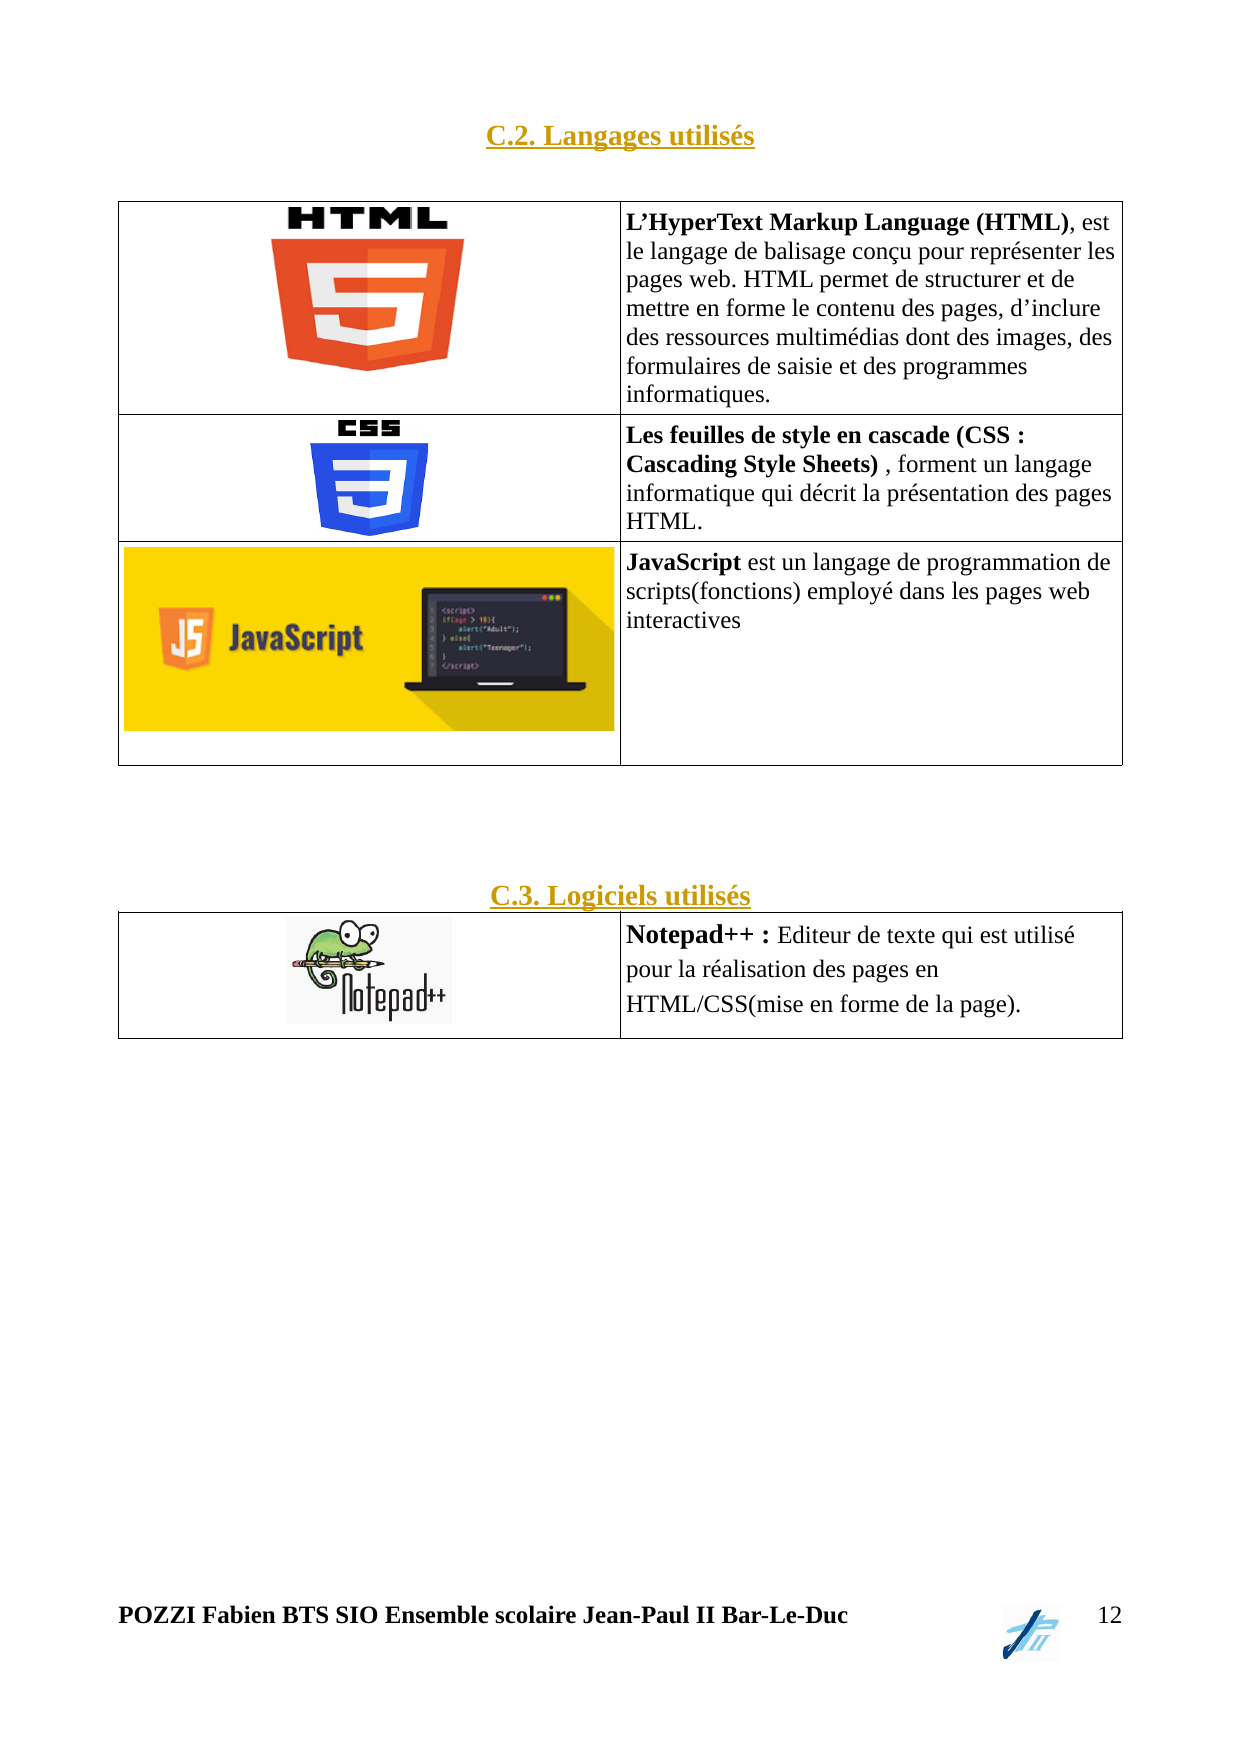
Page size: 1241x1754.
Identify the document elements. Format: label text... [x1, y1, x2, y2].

table_header [119, 913, 620, 1038]
table_cell [119, 415, 620, 541]
table_cell Les feuilles de style en cascade (CSS : Cascading Style Sheets) , forment un langage informatique qui décrit la présentation des pages HTML. [621, 415, 1122, 541]
table_header [119, 202, 620, 414]
picture [271, 207, 468, 371]
picture [1001, 1605, 1060, 1662]
subtitle C.2. Langages utilisés [118, 118, 1122, 152]
table_cell [119, 542, 620, 765]
picture [310, 420, 429, 536]
subtitle C.3. Logiciels utilisés [118, 878, 1122, 911]
picture [123, 547, 615, 731]
table_header L’HyperText Markup Language (HTML), est le langage de balisage conçu pour représenter les pages web. HTML permet de structurer et de mettre en forme le contenu des pages, d’inclure des ressources multimédias dont des images, des formulaires de saisie et des programmes informatiques. [621, 202, 1122, 414]
table_cell JavaScript est un langage de programmation de scripts(fonctions) employé dans les pages web interactives [621, 542, 1122, 765]
table_header Notepad++ : Editeur de texte qui est utilisé pour la réalisation des pages en HTML/CSS(mise en forme de la page). [621, 913, 1122, 1038]
picture [285, 917, 453, 1024]
